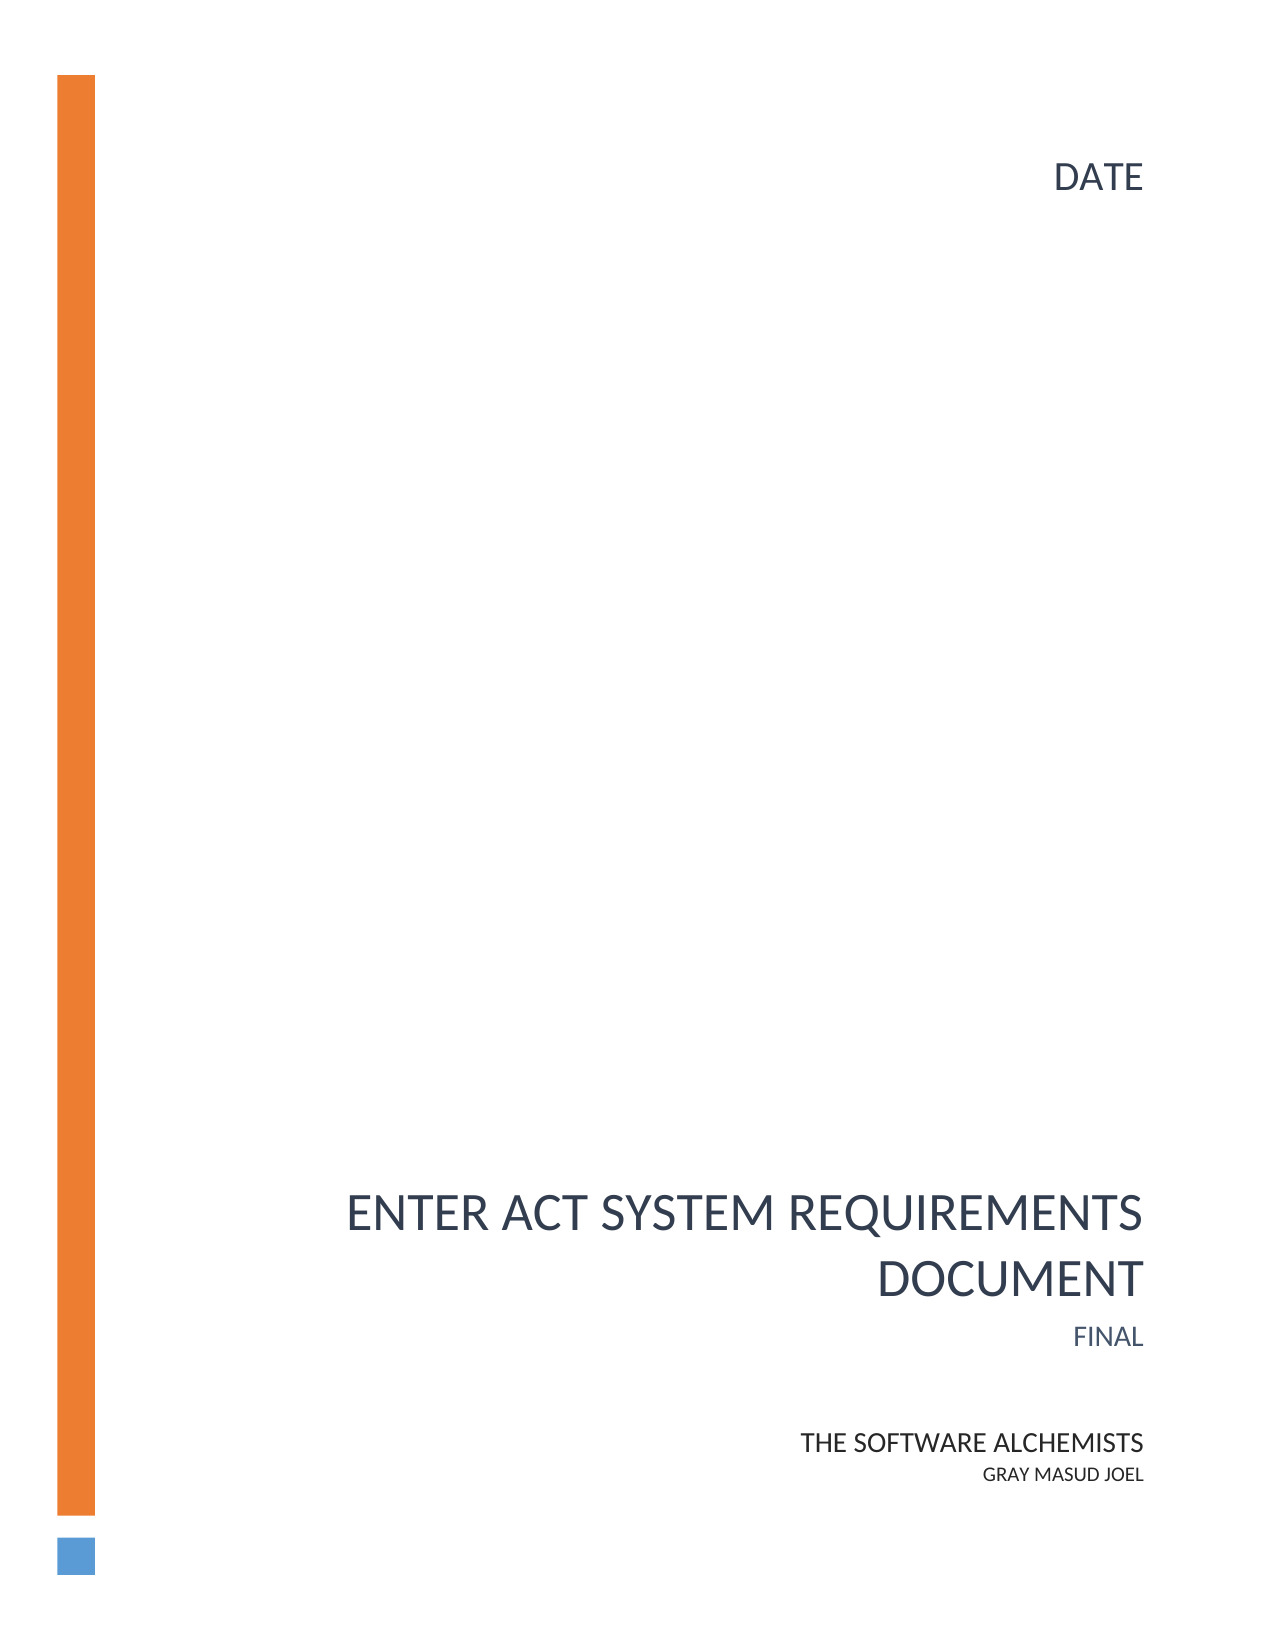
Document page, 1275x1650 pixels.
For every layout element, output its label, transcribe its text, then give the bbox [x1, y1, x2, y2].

text final [191, 1309, 1144, 1355]
text gray masud joel [191, 1459, 1144, 1487]
text ENter Act System Requirements Document [191, 1177, 1144, 1309]
text Date [191, 150, 1144, 201]
text The software alchemists [191, 1424, 1144, 1459]
